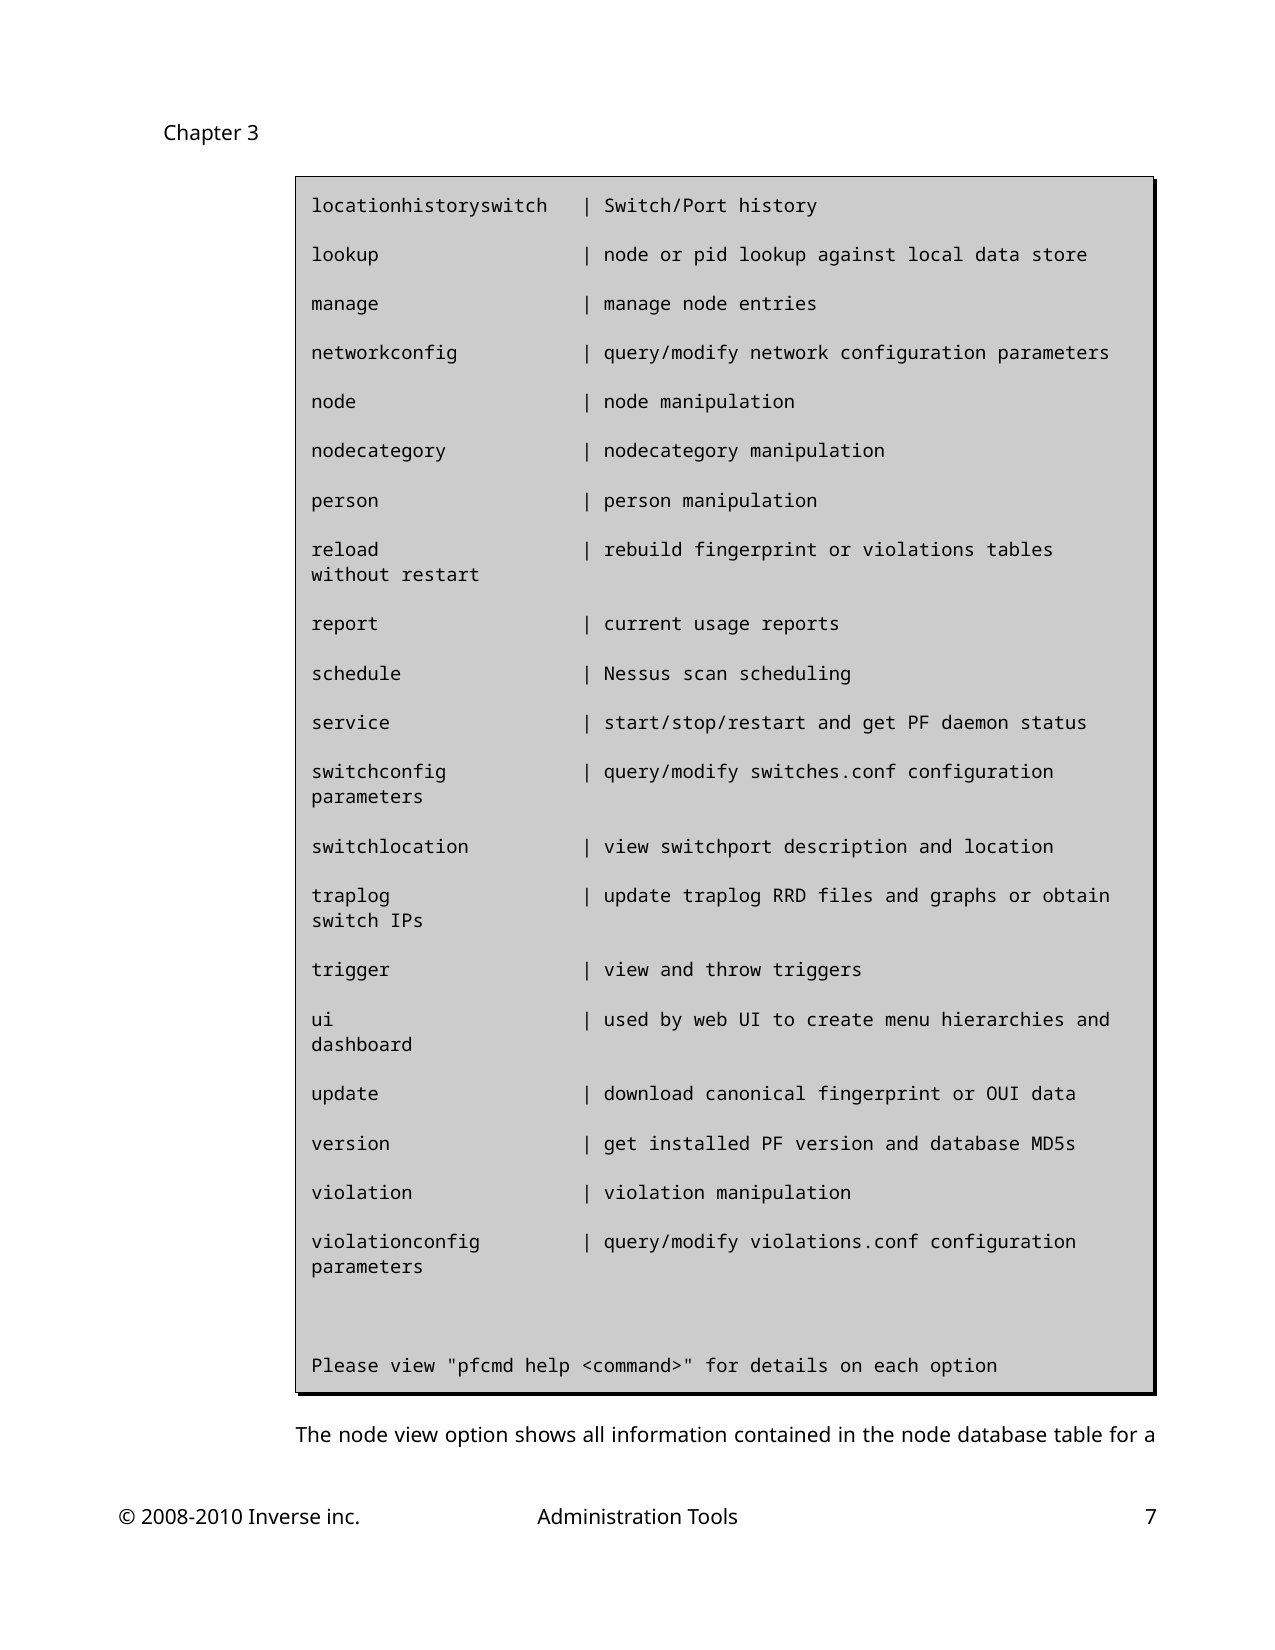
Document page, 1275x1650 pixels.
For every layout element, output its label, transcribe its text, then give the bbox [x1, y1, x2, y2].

text service | start/stop/restart and get PF daemon status [296, 693, 1153, 734]
text lookup | node or pid lookup against local data store [296, 225, 1153, 267]
text switchconfig | query/modify switches.conf configuration parameters [296, 742, 1153, 809]
text violationconfig | query/modify violations.conf configuration parameters [296, 1212, 1153, 1279]
text update | download canonical fingerprint or OUI data [296, 1065, 1153, 1106]
text version | get installed PF version and database MD5s [296, 1114, 1153, 1155]
text Please view "pfcmd help <command>" for details on each option [296, 1336, 1153, 1392]
text schedule | Nessus scan scheduling [296, 644, 1153, 685]
text locationhistoryswitch | Switch/Port history [296, 177, 1153, 217]
text networkconfig | query/modify network configuration parameters [296, 323, 1153, 365]
text node | node manipulation [296, 373, 1153, 414]
text nodecategory | nodecategory manipulation [296, 422, 1153, 463]
text report | current usage reports [296, 595, 1153, 636]
text trigger | view and throw triggers [296, 941, 1153, 982]
text traplog | update traplog RRD files and graphs or obtain switch IPs [296, 866, 1153, 933]
text switchlocation | view switchport description and location [296, 817, 1153, 858]
text ui | used by web UI to create menu hierarchies and dashboard [296, 990, 1153, 1057]
text violation | violation manipulation [296, 1163, 1153, 1204]
text manage | manage node entries [296, 274, 1153, 316]
text The node view option shows all information contained in the node database table for a [295, 1420, 1157, 1448]
text person | person manipulation [296, 471, 1153, 512]
text reload | rebuild fingerprint or violations tables without restart [296, 520, 1153, 587]
